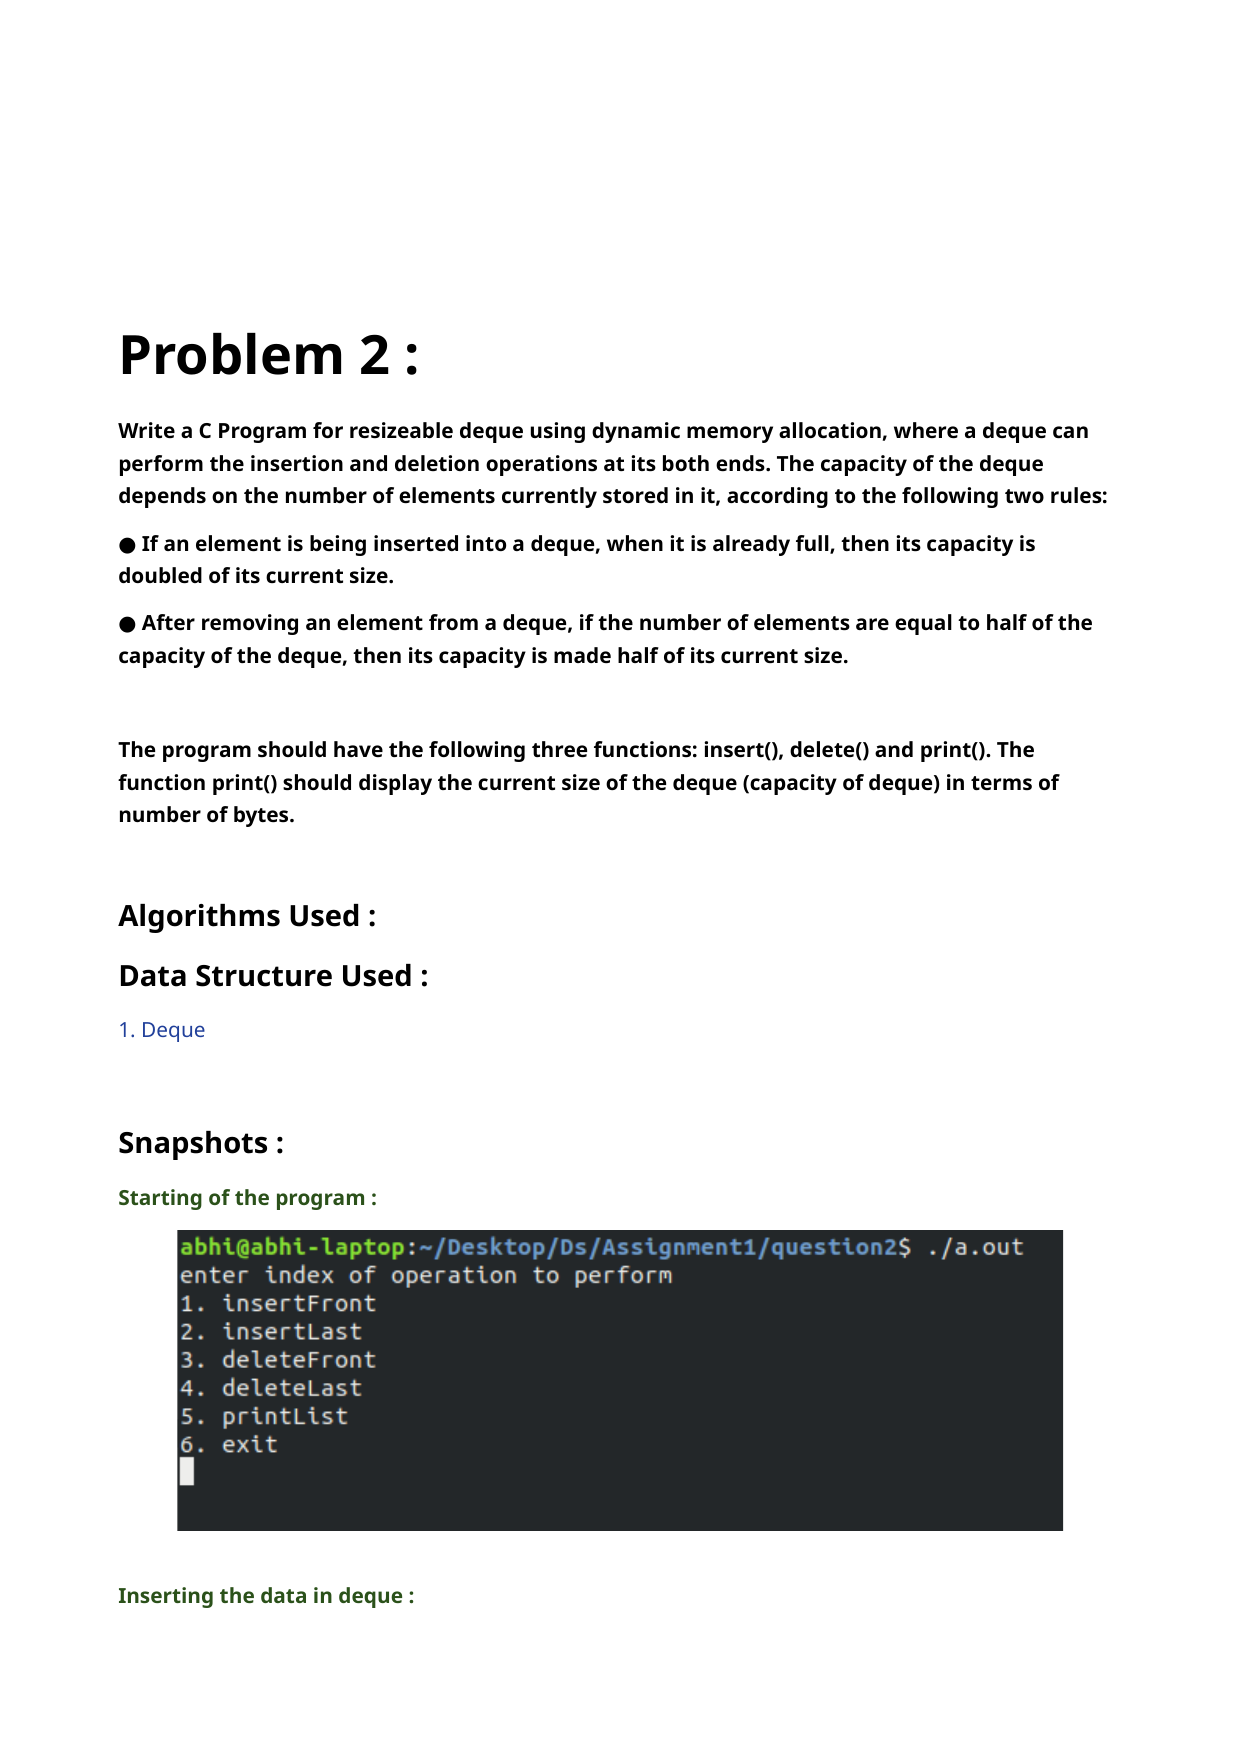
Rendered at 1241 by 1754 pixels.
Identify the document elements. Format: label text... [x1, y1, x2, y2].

picture [177, 1230, 1064, 1531]
text Algorithms Used : [118, 895, 1122, 935]
text Problem 2 : [118, 317, 1122, 391]
text 1. Deque [118, 1015, 1122, 1044]
text Data Structure Used : [118, 955, 1122, 995]
text Inserting the data in deque : [118, 1582, 1122, 1610]
text Write a C Program for resizeable deque using dynamic memory allocation, where a deque can perform the insertion and deletion operations at its both ends. The capacity of the deque depends on the number of elements currently stored in it, according to the following two rules: [118, 416, 1122, 510]
text Starting of the program : [118, 1183, 1122, 1211]
text ● If an element is being inserted into a deque, when it is already full, then its capacity is doubled of its current size. [118, 529, 1122, 590]
text ● After removing an element from a deque, if the number of elements are equal to half of the capacity of the deque, then its capacity is made half of its current size. [118, 608, 1122, 669]
text The program should have the following three functions: insert(), delete() and print(). The function print() should display the current size of the deque (capacity of deque) in terms of number of bytes. [118, 735, 1122, 829]
text Snapshots : [118, 1123, 1122, 1162]
